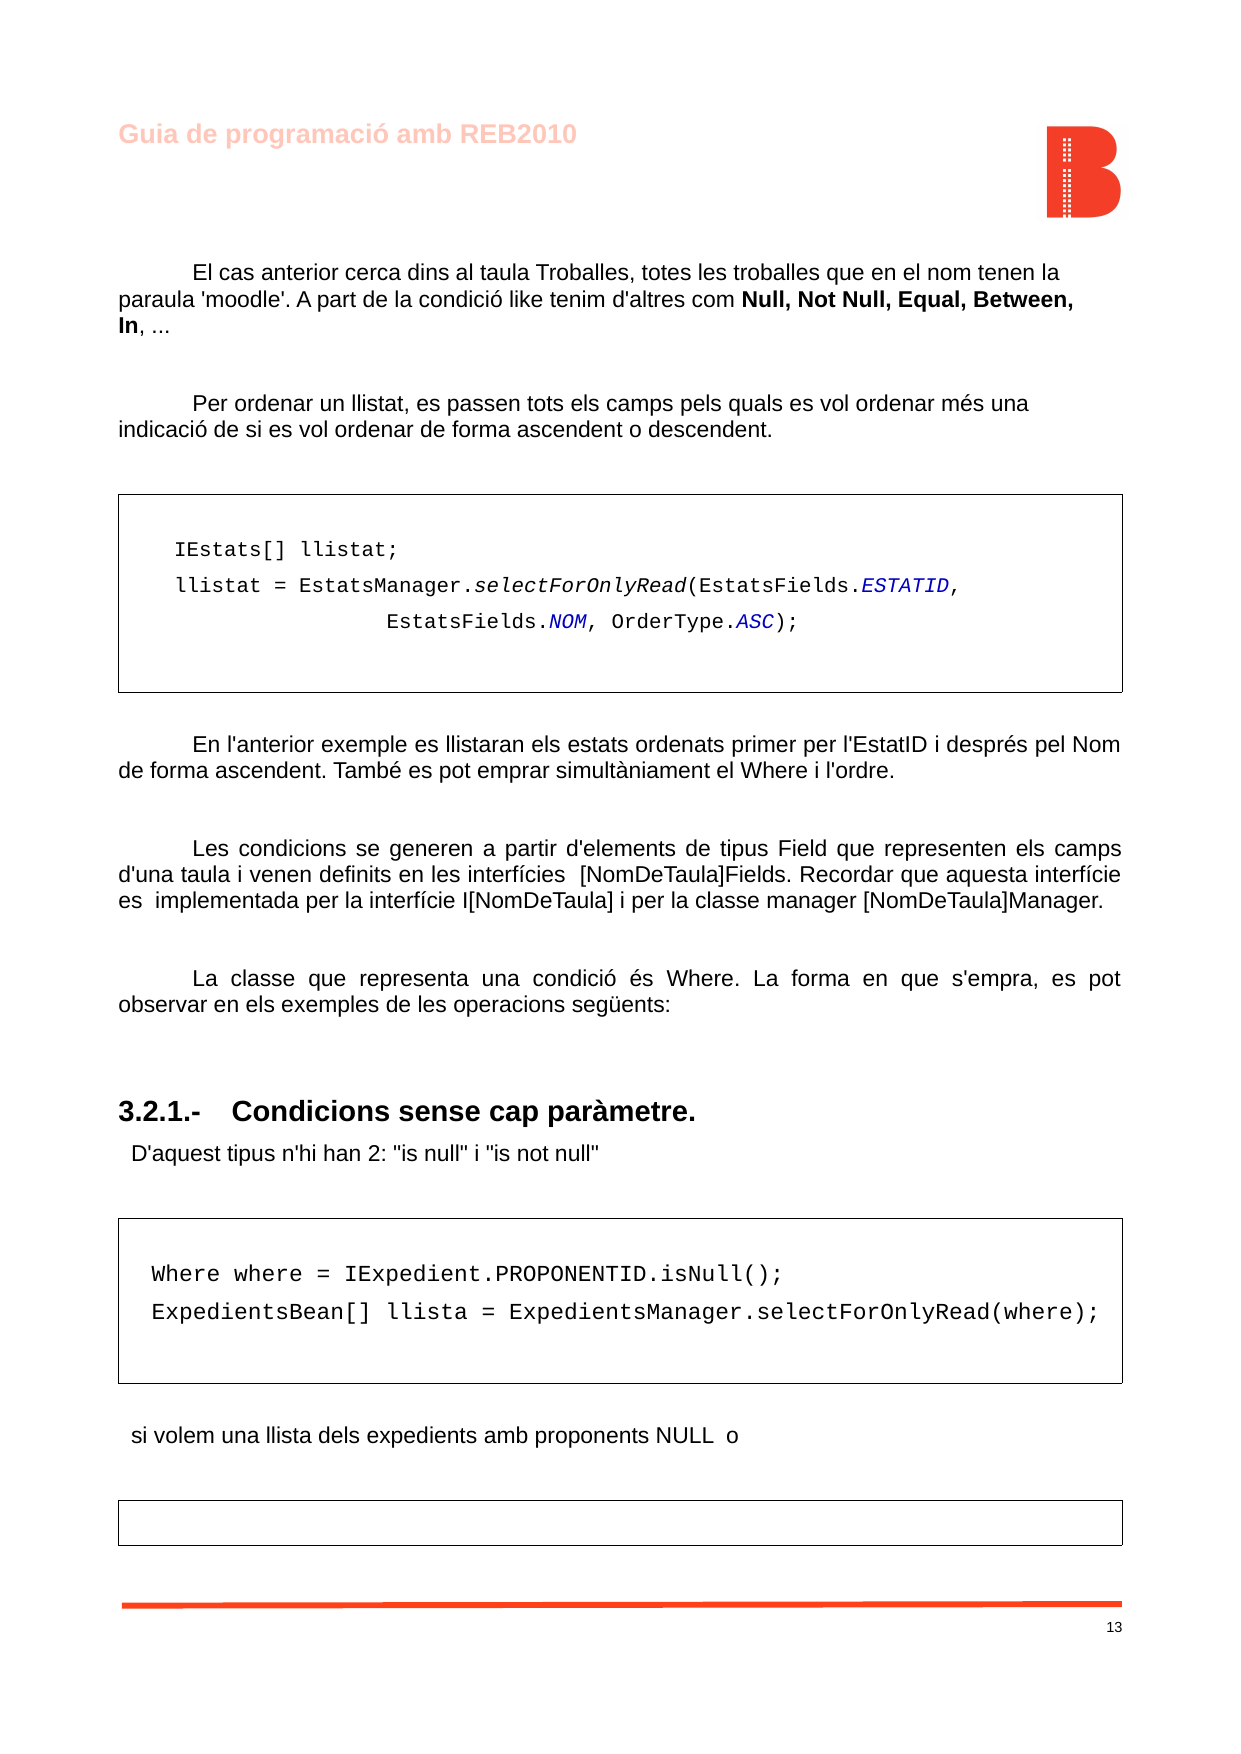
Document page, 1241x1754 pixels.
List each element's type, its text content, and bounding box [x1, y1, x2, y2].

text si volem una llista dels expedients amb proponents NULL o [118, 1422, 1122, 1448]
text D'aquest tipus n'hi han 2: "is null" i "is not null" [118, 1140, 1122, 1166]
text El cas anterior cerca dins al taula Troballes, totes les troballes que en el nom tenen la paraula 'moodle'. A part de la condició like tenim d'altres com Null, Not Null, Equal, Between, In, ... [118, 259, 1122, 338]
text En l'anterior exemple es llistaran els estats ordenats primer per l'EstatID i després pel Nom de forma ascendent. També es pot emprar simultàniament el Where i l'ordre. [118, 731, 1122, 783]
text Les condicions se generen a partir d'elements de tipus Field que representen els camps d'una taula i venen definits en les interfícies [NomDeTaula]Fields. Recordar que aquesta interfície es implementada per la interfície I[NomDeTaula] i per la classe manager [NomDeTaula]Manager. [118, 834, 1122, 914]
table_header IEstats[] llistat; llistat = EstatsManager.selectForOnlyRead(EstatsFields.ESTATID, EstatsFields.NOM, OrderType.ASC); [119, 495, 1122, 692]
table_header Where where = IExpedient.PROPONENTID.isNull(); ExpedientsBean[] llista = ExpedientsManager.selectForOnlyRead(where); [119, 1219, 1122, 1383]
text Per ordenar un llistat, es passen tots els camps pels quals es vol ordenar més una indicació de si es vol ordenar de forma ascendent o descendent. [118, 390, 1122, 442]
table_header [119, 1501, 1122, 1545]
subtitle Condicions sense cap paràmetre. [118, 1094, 1122, 1128]
text La classe que representa una condició és Where. La forma en que s'empra, es pot observar en els exemples de les operacions següents: [118, 965, 1122, 1018]
picture [1036, 124, 1130, 221]
